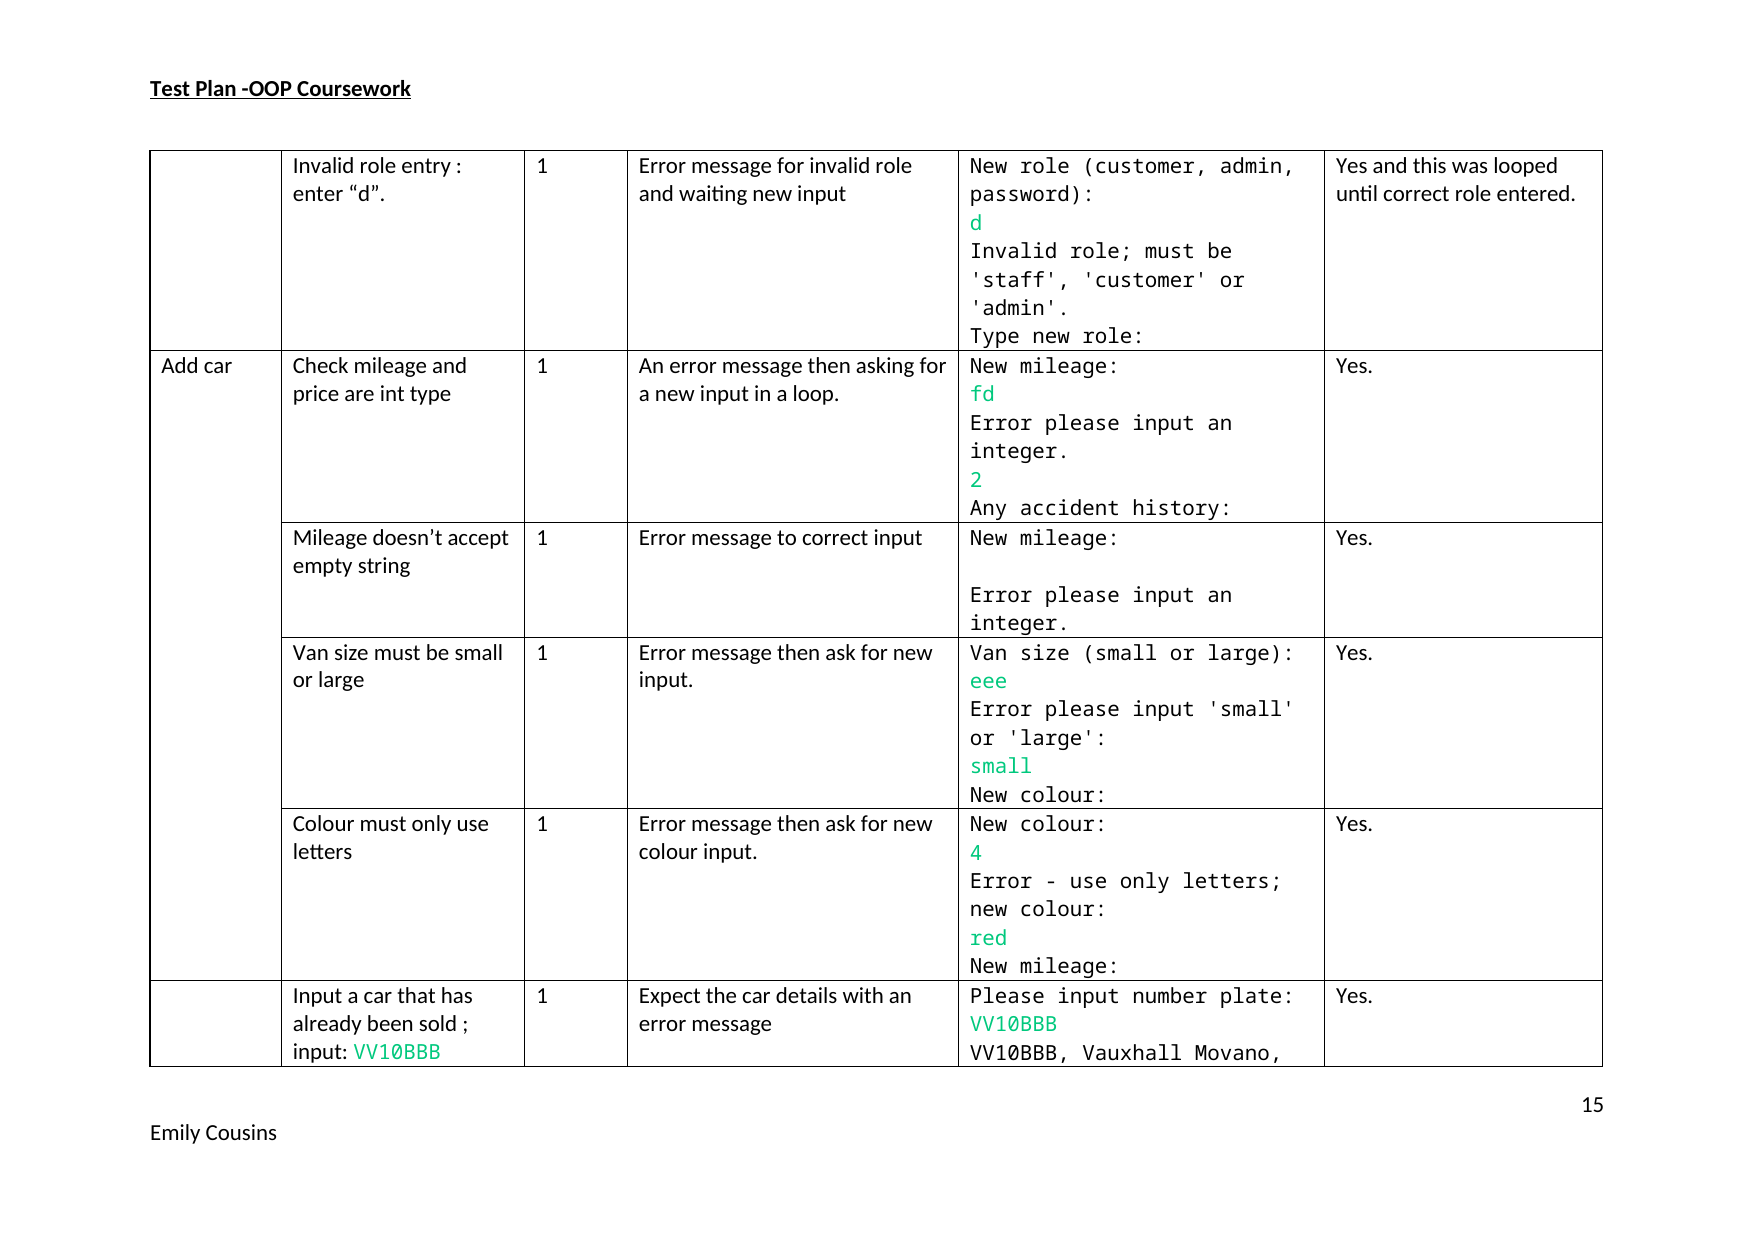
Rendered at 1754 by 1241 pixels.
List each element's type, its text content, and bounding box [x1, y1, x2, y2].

table_cell Expect the car details with an error message [628, 981, 958, 1066]
table_cell 1 [525, 523, 627, 637]
table_cell [151, 151, 281, 350]
table_cell Colour must only use letters [282, 809, 524, 980]
table_cell Yes and this was looped until correct role entered. [1325, 151, 1602, 350]
table_cell Van size must be small or large [282, 638, 524, 808]
table_cell Mileage doesn’t accept empty string [282, 523, 524, 637]
table_cell Error message then ask for new colour input. [628, 809, 958, 980]
table_cell 1 [525, 351, 627, 522]
table_cell 1 [525, 638, 627, 808]
table_cell Invalid role entry : enter “d”. [282, 151, 524, 350]
table_cell An error message then asking for a new input in a loop. [628, 351, 958, 522]
table_cell Input a car that has already been sold ; input: VV10BBB [282, 981, 524, 1066]
table_cell Error message to correct input [628, 523, 958, 637]
table_cell New mileage: Error please input an integer. [959, 523, 1324, 637]
table_cell Check mileage and price are int type [282, 351, 524, 522]
table_cell New role (customer, admin, password): d Invalid role; must be 'staff', 'customer' or 'admin'. Type new role: [959, 151, 1324, 350]
table_cell Yes. [1325, 809, 1602, 980]
table_cell 1 [525, 809, 627, 980]
table_cell Van size (small or large): eee Error please input 'small' or 'large': small New colour: [959, 638, 1324, 808]
table_cell New mileage: fd Error please input an integer. 2 Any accident history: [959, 351, 1324, 522]
table_cell 1 [525, 981, 627, 1066]
table_cell New colour: 4 Error - use only letters; new colour: red New mileage: [959, 809, 1324, 980]
table_cell Error message for invalid role and waiting new input [628, 151, 958, 350]
table_cell 1 [525, 151, 627, 350]
table_cell Add car [151, 351, 281, 980]
table_cell Error message then ask for new input. [628, 638, 958, 808]
table_cell Yes. [1325, 981, 1602, 1066]
table_cell Please input number plate: VV10BBB VV10BBB, Vauxhall Movano, [959, 981, 1324, 1066]
table_cell Yes. [1325, 638, 1602, 808]
table_cell Yes. [1325, 351, 1602, 522]
table_cell [151, 981, 281, 1066]
table_cell Yes. [1325, 523, 1602, 637]
